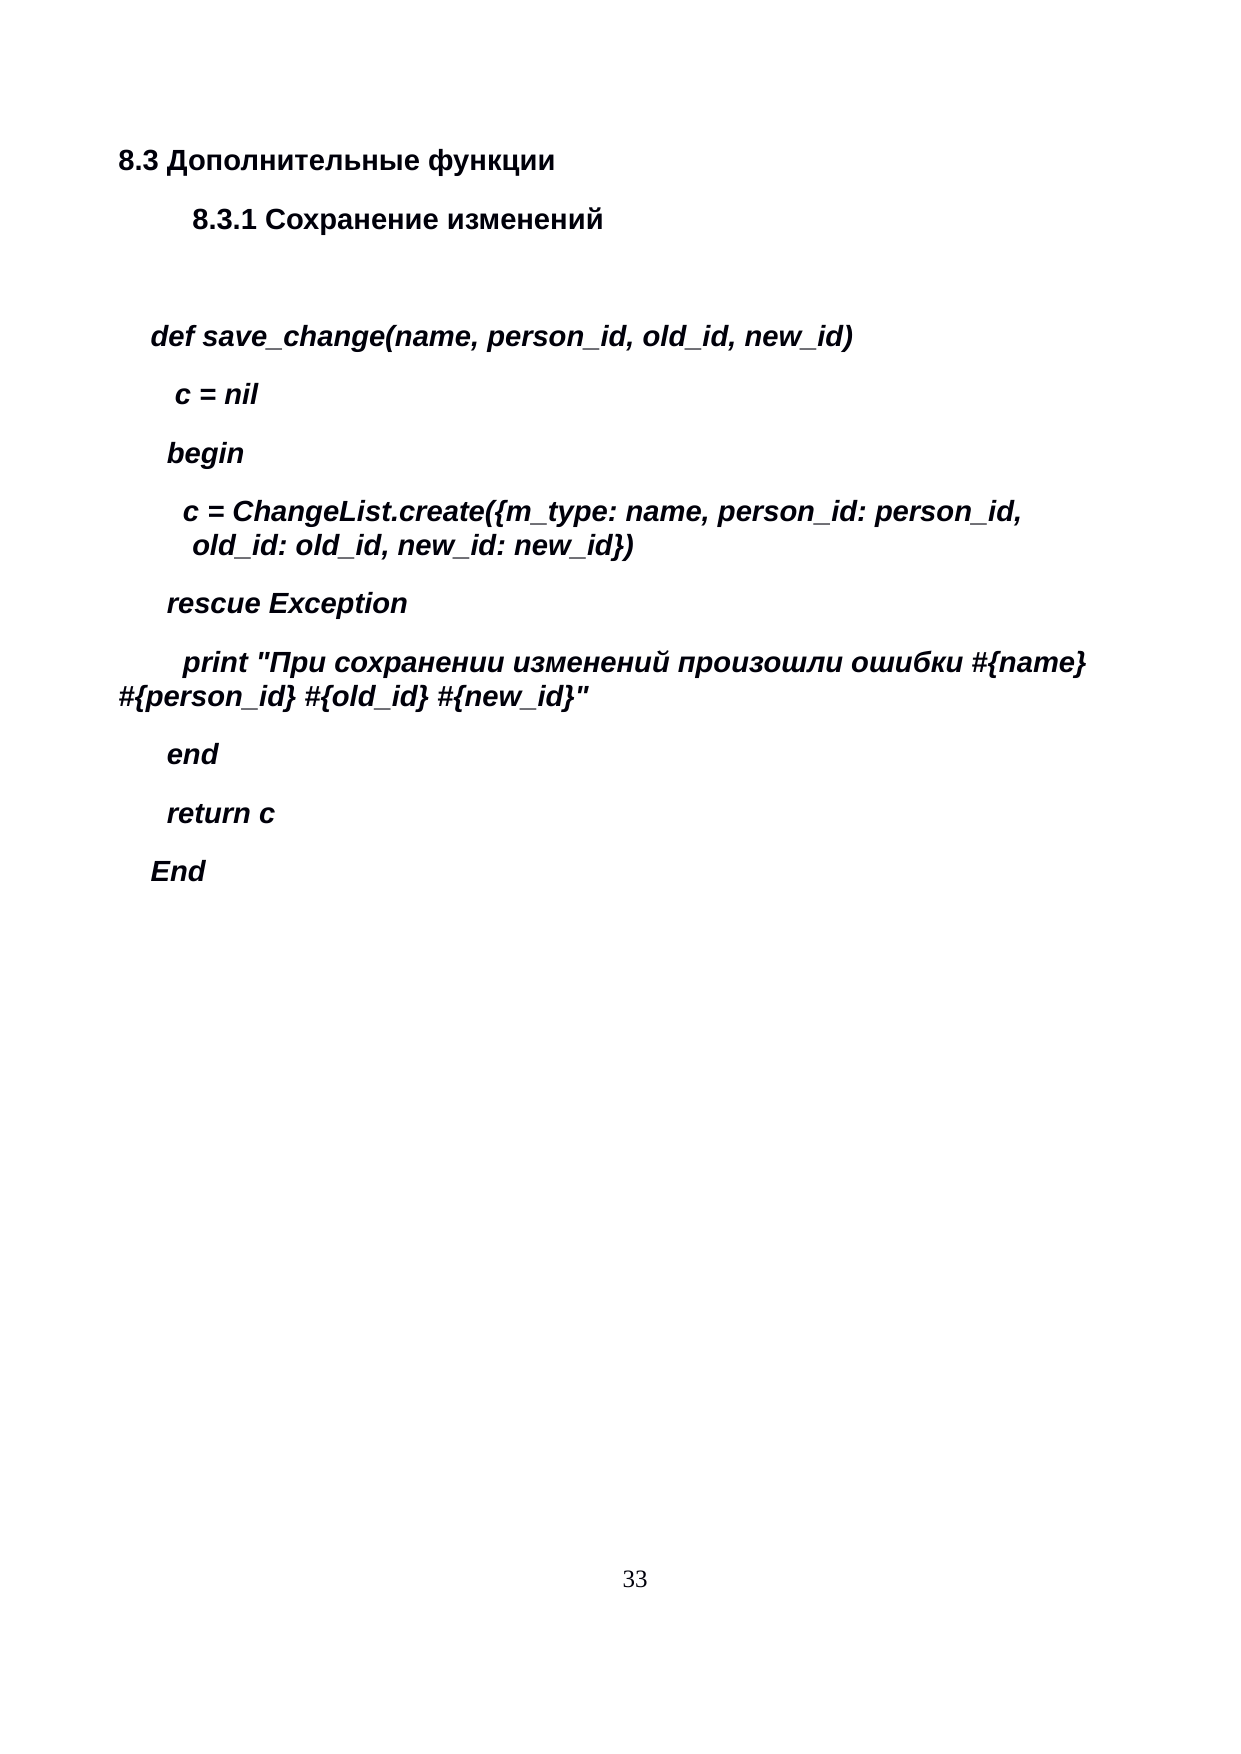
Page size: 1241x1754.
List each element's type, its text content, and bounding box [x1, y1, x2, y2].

subtitle 8.3 Дополнительные функции [118, 143, 1122, 177]
subtitle print "При сохранении изменений произошли ошибки #{name} #{person_id} #{old_id} #{new_id}" [118, 645, 1122, 712]
subtitle End [118, 854, 1122, 888]
subtitle end [118, 737, 1122, 771]
subtitle 8.3.1 Сохранение изменений [118, 202, 1122, 235]
subtitle return c [118, 796, 1122, 829]
subtitle c = nil [118, 377, 1122, 411]
subtitle def save_change(name, person_id, old_id, new_id) [118, 319, 1122, 352]
subtitle rescue Exception [118, 586, 1122, 620]
subtitle c = ChangeList.create({m_type: name, person_id: person_id, old_id: old_id, new_id: new_id}) [118, 494, 1122, 561]
subtitle begin [118, 436, 1122, 469]
